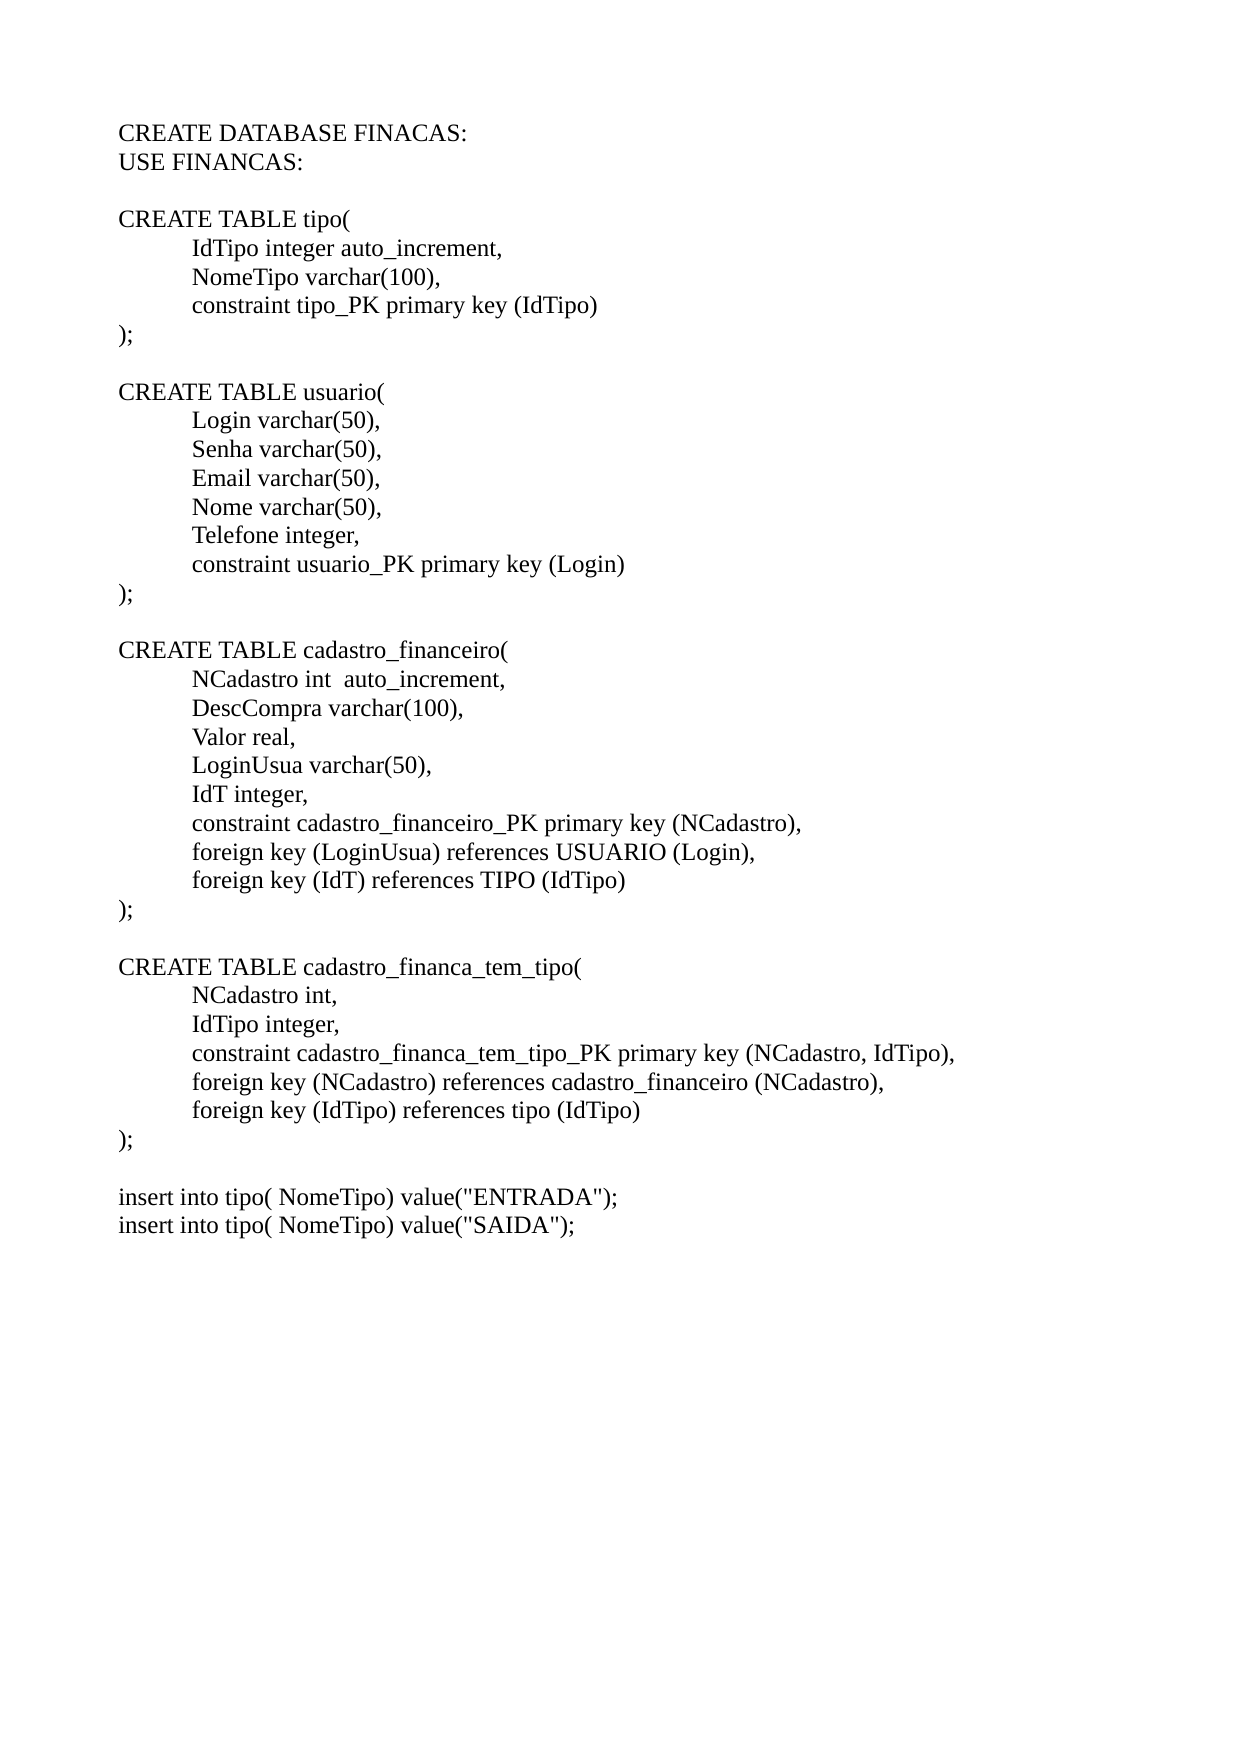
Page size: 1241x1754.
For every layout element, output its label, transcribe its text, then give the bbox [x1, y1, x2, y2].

text CREATE DATABASE FINACAS: USE FINANCAS: CREATE TABLE tipo( IdTipo integer auto_increment, NomeTipo varchar(100), constraint tipo_PK primary key (IdTipo) ); CREATE TABLE usuario( Login varchar(50), Senha varchar(50), Email varchar(50), Nome varchar(50), Telefone integer, constraint usuario_PK primary key (Login) ); CREATE TABLE cadastro_financeiro( NCadastro int auto_increment, DescCompra varchar(100), Valor real, LoginUsua varchar(50), IdT integer, constraint cadastro_financeiro_PK primary key (NCadastro), foreign key (LoginUsua) references USUARIO (Login), foreign key (IdT) references TIPO (IdTipo) ); CREATE TABLE cadastro_financa_tem_tipo( NCadastro int, IdTipo integer, constraint cadastro_financa_tem_tipo_PK primary key (NCadastro, IdTipo), foreign key (NCadastro) references cadastro_financeiro (NCadastro), foreign key (IdTipo) references tipo (IdTipo) ); [118, 118, 1122, 1153]
text insert into tipo( NomeTipo) value("ENTRADA"); insert into tipo( NomeTipo) value("SAIDA"); [118, 1182, 1122, 1239]
